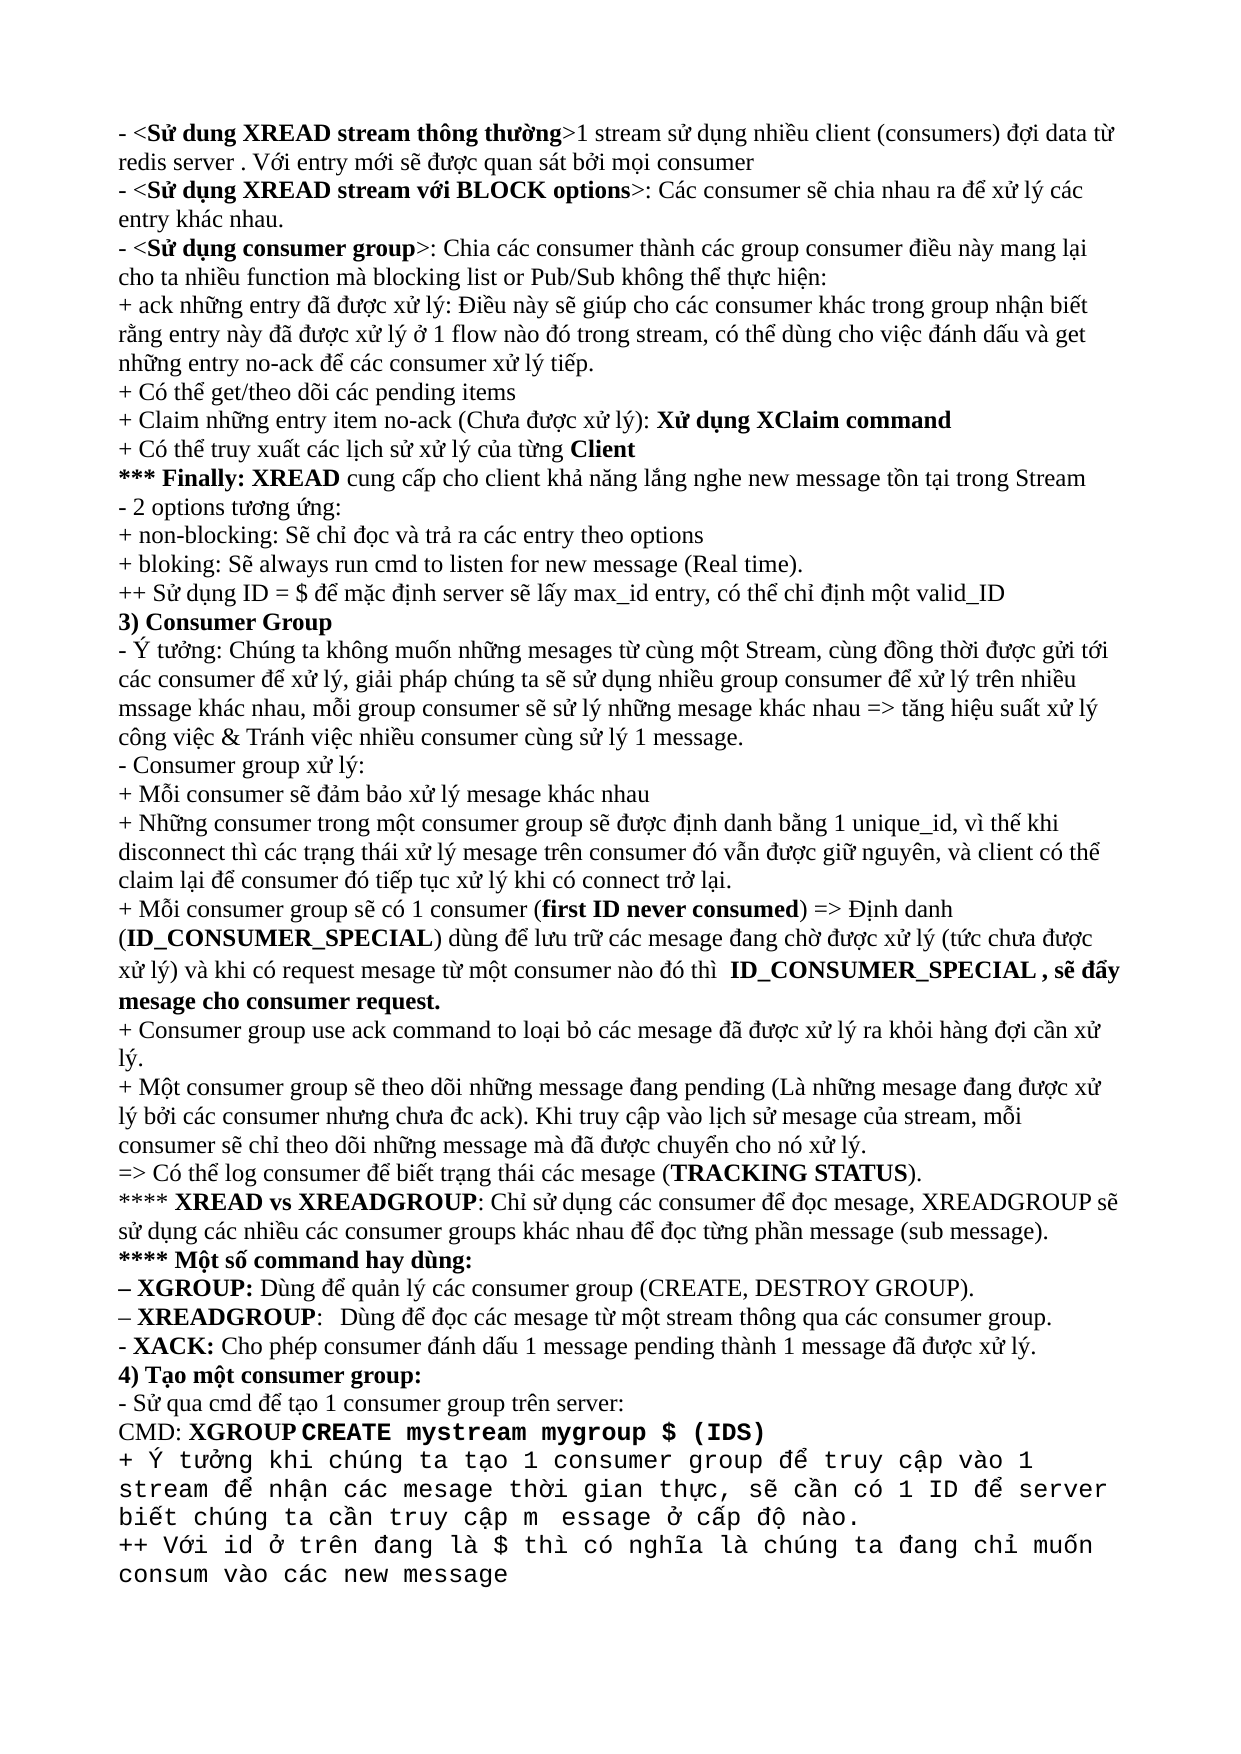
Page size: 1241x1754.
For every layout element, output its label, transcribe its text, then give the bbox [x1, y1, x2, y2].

text + Claim những entry item no-ack (Chưa được xử lý): Xử dụng XClaim command [118, 406, 1122, 434]
text + bloking: Sẽ always run cmd to listen for new message (Real time). [118, 549, 1122, 578]
text + Consumer group use ack command to loại bỏ các mesage đã được xử lý ra khỏi hàng đợi cần xử lý. [118, 1015, 1122, 1072]
text - XACK: Cho phép consumer đánh dấu 1 message pending thành 1 message đã được xử lý. [118, 1331, 1122, 1360]
text *** Finally: XREAD cung cấp cho client khả năng lắng nghe new message tồn tại trong Stream [118, 463, 1122, 492]
text ++ Sử dụng ID = $ để mặc định server sẽ lấy max_id entry, có thể chỉ định một valid_ID [118, 578, 1122, 607]
text - Sử qua cmd để tạo 1 consumer group trên server: [118, 1388, 1122, 1417]
text **** Một số command hay dùng: [118, 1245, 1122, 1273]
text - Ý tưởng: Chúng ta không muốn những mesages từ cùng một Stream, cùng đồng thời được gửi tới các consumer để xử lý, giải pháp chúng ta sẽ sử dụng nhiều group consumer để xử lý trên nhiều mssage khác nhau, mỗi group consumer sẽ sử lý những mesage khác nhau => tăng hiệu suất xử lý công việc & Tránh việc nhiều consumer cùng sử lý 1 message. [118, 636, 1122, 751]
text - <Sử dụng XREAD stream với BLOCK options>: Các consumer sẽ chia nhau ra để xử lý các entry khác nhau. [118, 176, 1122, 233]
text – XGROUP: Dùng để quản lý các consumer group (CREATE, DESTROY GROUP). [118, 1273, 1122, 1302]
text ++ Với id ở trên đang là $ thì có nghĩa là chúng ta đang chỉ muốn consum vào các new message [118, 1533, 1122, 1590]
text => Có thể log consumer để biết trạng thái các mesage (TRACKING STATUS). [118, 1158, 1122, 1187]
text + Những consumer trong một consumer group sẽ được định danh bằng 1 unique_id, vì thế khi disconnect thì các trạng thái xử lý mesage trên consumer đó vẫn được giữ nguyên, và client có thể claim lại để consumer đó tiếp tục xử lý khi có connect trở lại. [118, 808, 1122, 894]
text + Ý tưởng khi chúng ta tạo 1 consumer group để truy cập vào 1 stream để nhận các mesage thời gian thực, sẽ cần có 1 ID để server biết chúng ta cần truy cập m essage ở cấp độ nào. [118, 1448, 1122, 1533]
text + Có thể get/theo dõi các pending items [118, 377, 1122, 406]
text - 2 options tương ứng: [118, 492, 1122, 521]
text 3) Consumer Group [118, 607, 1122, 636]
text + non-blocking: Sẽ chỉ đọc và trả ra các entry theo options [118, 521, 1122, 549]
text – XREADGROUP: Dùng để đọc các mesage từ một stream thông qua các consumer group. [118, 1302, 1122, 1331]
text - <Sử dung XREAD stream thông thường>1 stream sử dụng nhiều client (consumers) đợi data từ redis server . Với entry mới sẽ được quan sát bởi mọi consumer [118, 118, 1122, 176]
text **** XREAD vs XREADGROUP: Chỉ sử dụng các consumer để đọc mesage, XREADGROUP sẽ sử dụng các nhiều các consumer groups khác nhau để đọc từng phần message (sub message). [118, 1187, 1122, 1245]
text + Mỗi consumer sẽ đảm bảo xử lý mesage khác nhau [118, 779, 1122, 808]
text + ack những entry đã được xử lý: Điều này sẽ giúp cho các consumer khác trong group nhận biết rằng entry này đã được xử lý ở 1 flow nào đó trong stream, có thể dùng cho việc đánh dấu và get những entry no-ack để các consumer xử lý tiếp. [118, 291, 1122, 377]
text - Consumer group xử lý: [118, 751, 1122, 779]
text + Một consumer group sẽ theo dõi những message đang pending (Là những mesage đang được xử lý bởi các consumer nhưng chưa đc ack). Khi truy cập vào lịch sử mesage của stream, mỗi consumer sẽ chỉ theo dõi những message mà đã được chuyển cho nó xử lý. [118, 1072, 1122, 1158]
text + Mỗi consumer group sẽ có 1 consumer (first ID never consumed) => Định danh (ID_CONSUMER_SPECIAL) dùng để lưu trữ các mesage đang chờ được xử lý (tức chưa được xử lý) và khi có request mesage từ một consumer nào đó thì ID_CONSUMER_SPECIAL , sẽ đẩy mesage cho consumer request. [118, 894, 1122, 1015]
text 4) Tạo một consumer group: [118, 1360, 1122, 1388]
text - <Sử dụng consumer group>: Chia các consumer thành các group consumer điều này mang lại cho ta nhiều function mà blocking list or Pub/Sub không thể thực hiện: [118, 233, 1122, 291]
text CMD: XGROUP CREATE mystream mygroup $ (IDS) [118, 1417, 1122, 1448]
text + Có thể truy xuất các lịch sử xử lý của từng Client [118, 434, 1122, 463]
